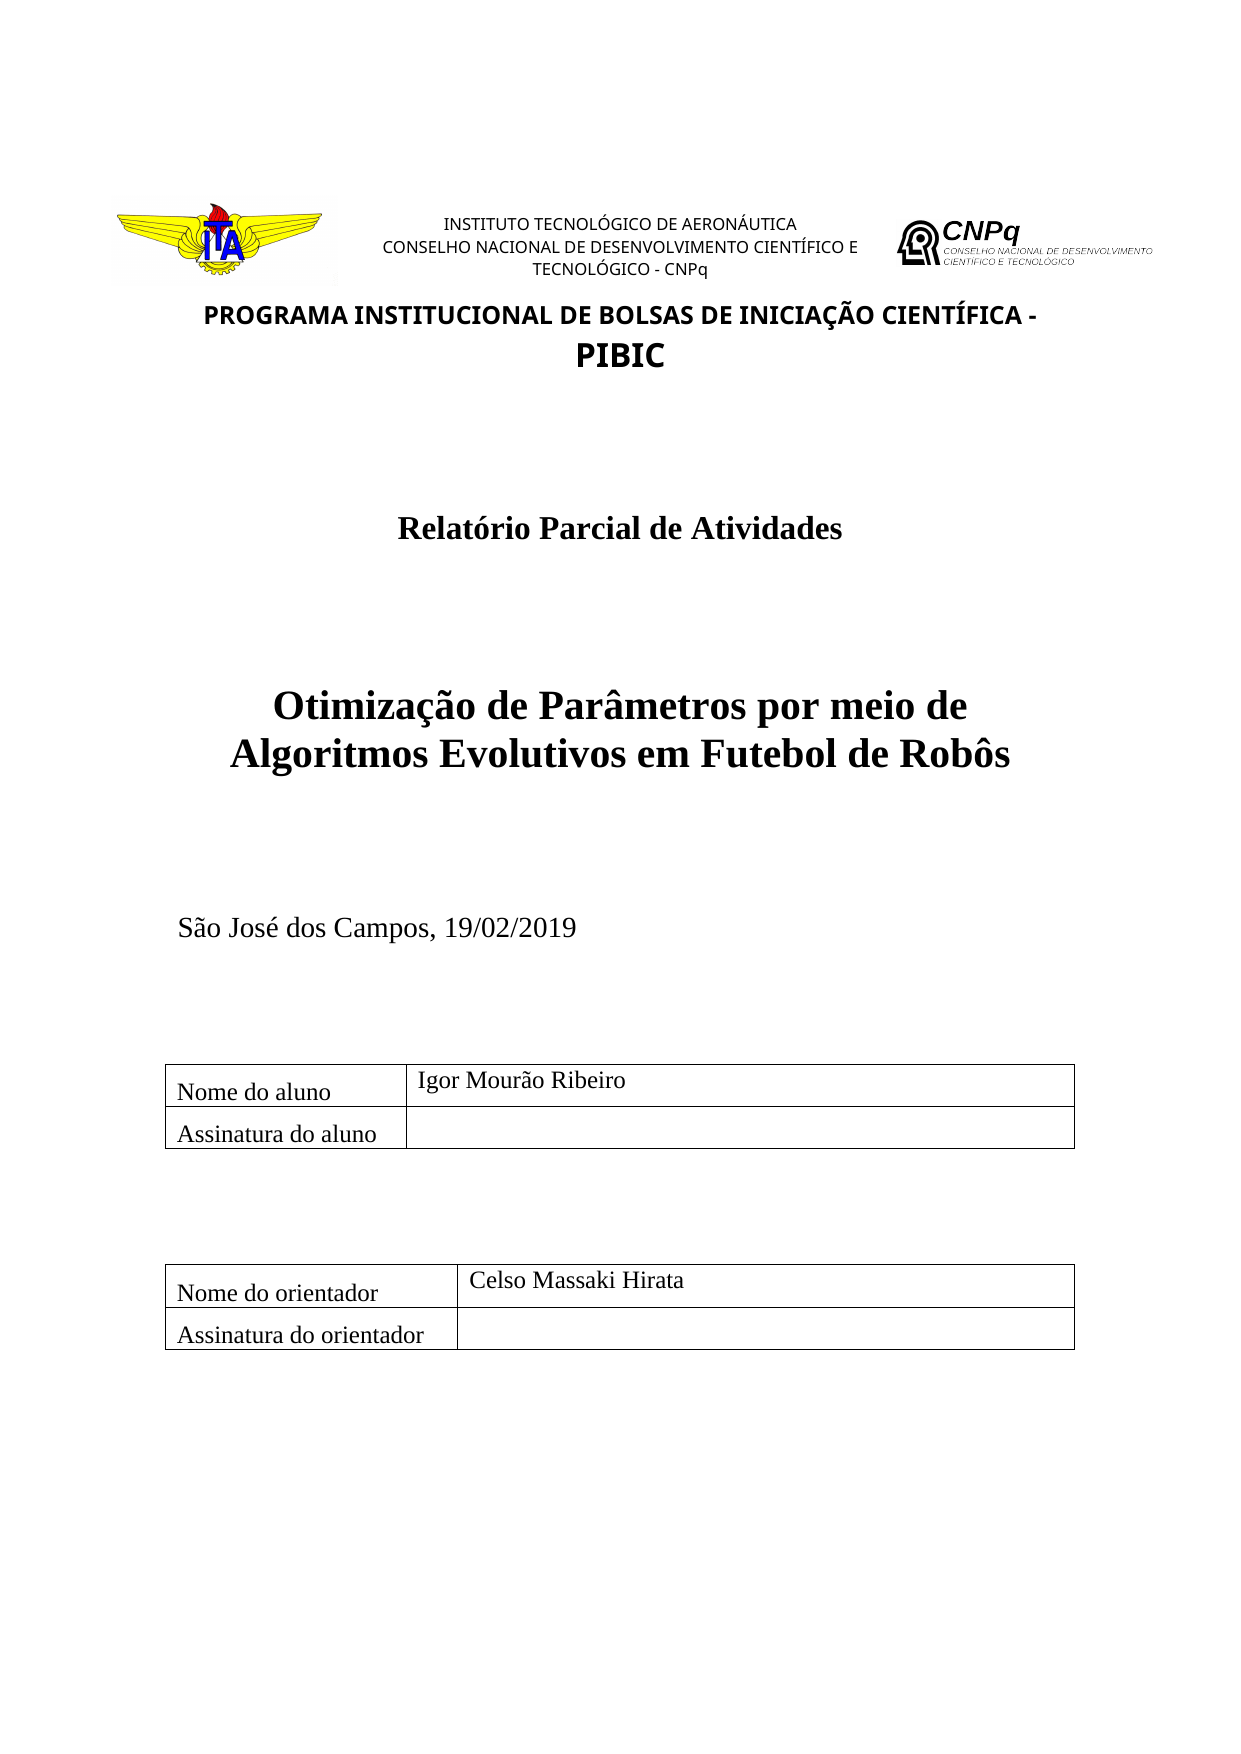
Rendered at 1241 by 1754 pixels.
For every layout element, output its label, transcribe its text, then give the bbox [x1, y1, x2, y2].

table_header Nome do orientador [166, 1265, 457, 1307]
table_cell [458, 1308, 1074, 1349]
table_header INSTITUTO TECNOLÓGICO DE AERONÁUTICA CONSELHO NACIONAL DE DESENVOLVIMENTO CIENTÍFICO E TECNOLÓGICO - CNPq [354, 196, 886, 298]
table_cell [407, 1107, 1074, 1148]
table_cell Assinatura do orientador [166, 1308, 457, 1349]
text PROGRAMA INSTITUCIONAL DE BOLSAS DE INICIAÇÃO CIENTÍFICA - PIBIC [177, 298, 1063, 377]
text São José dos Campos, 19/02/2019 [177, 910, 969, 944]
text Relatório Parcial de Atividades [177, 508, 1063, 546]
text Otimização de Parâmetros por meio de Algoritmos Evolutivos em Futebol de Robôs [177, 680, 1063, 776]
table_header Nome do aluno [166, 1065, 406, 1106]
table_header Igor Mourão Ribeiro [407, 1065, 1074, 1106]
table_header [886, 196, 1167, 298]
table_header Celso Massaki Hirata [458, 1265, 1074, 1307]
table_cell Assinatura do aluno [166, 1107, 406, 1148]
table_header [103, 196, 354, 298]
